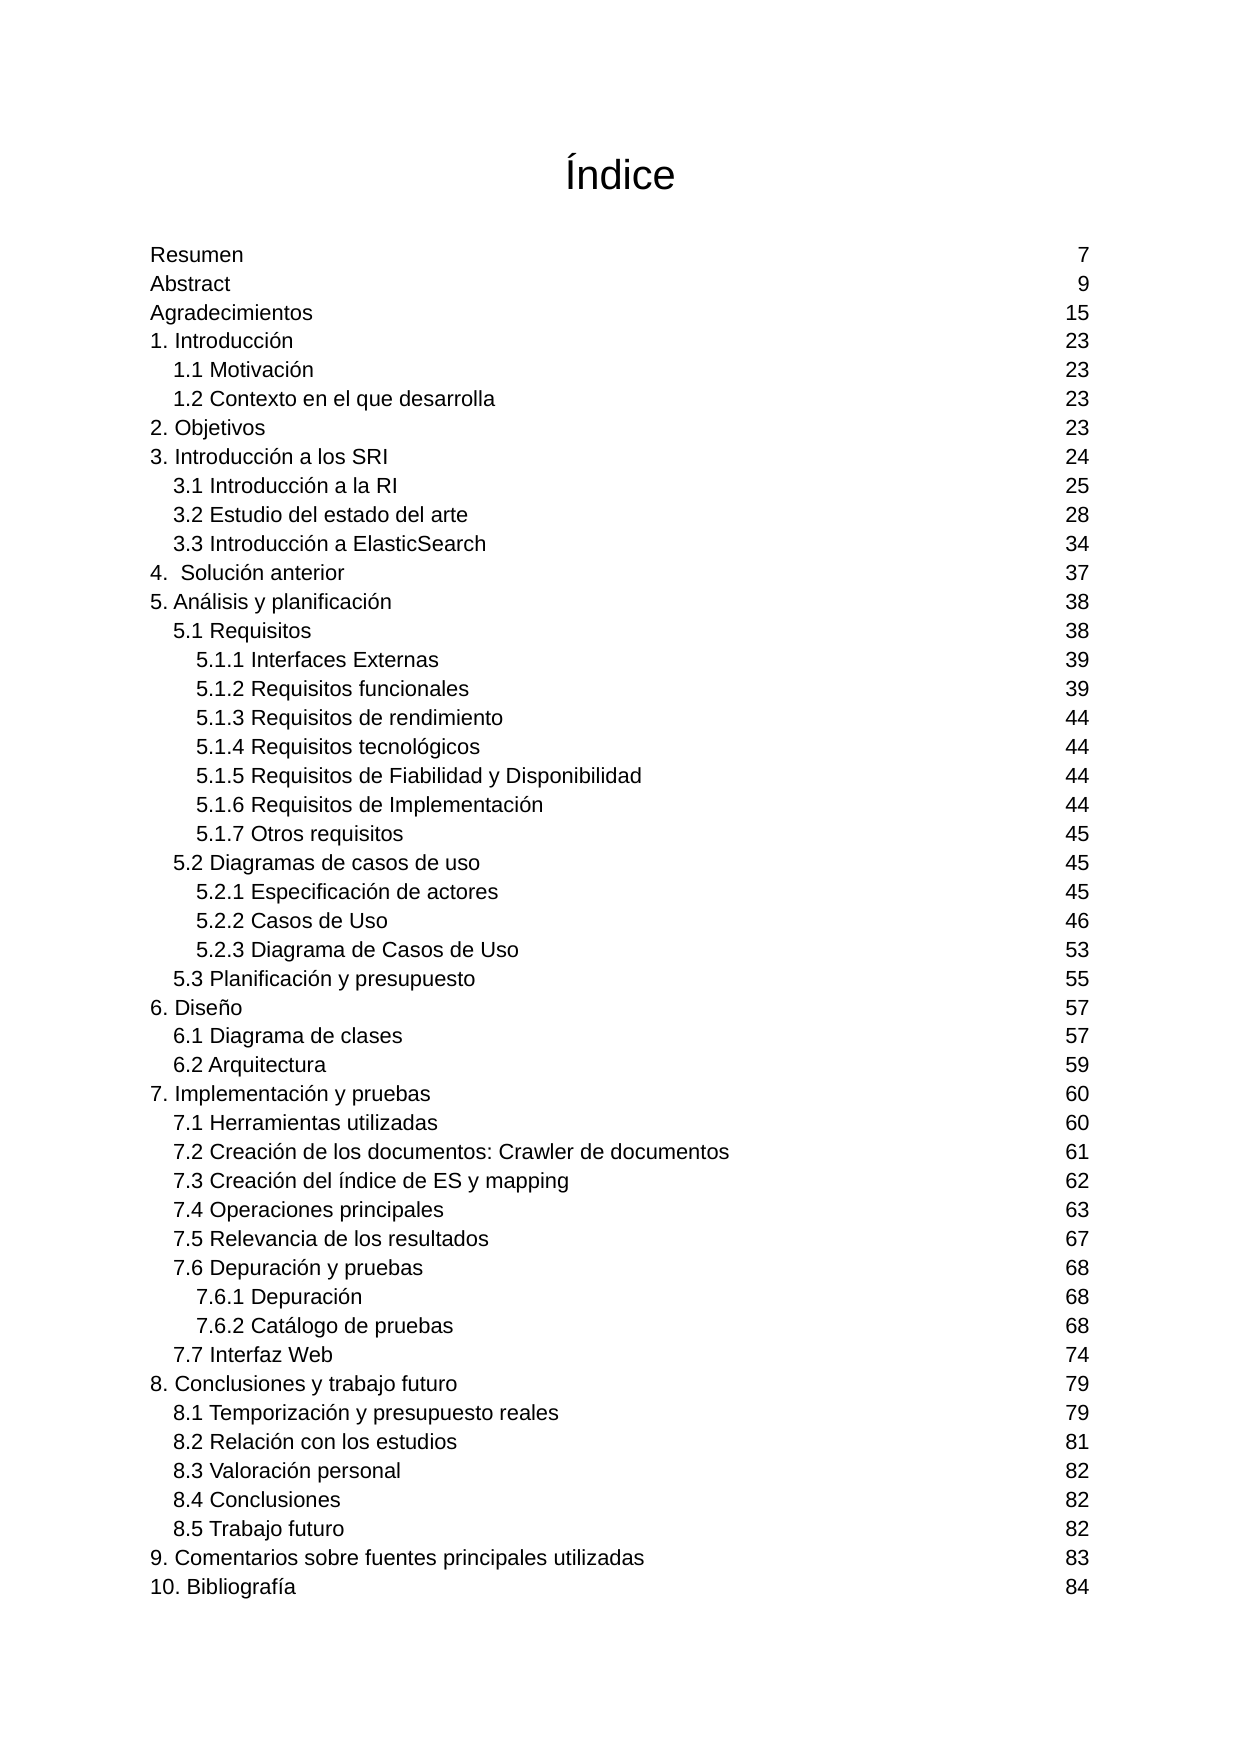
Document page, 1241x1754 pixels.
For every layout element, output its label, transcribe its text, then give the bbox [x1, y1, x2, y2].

text 7.6 Depuración y pruebas 68 [173, 1255, 1090, 1280]
text 7. Implementación y pruebas 60 [150, 1081, 1090, 1107]
text 5.1.7 Otros requisitos 45 [196, 821, 1090, 846]
text 7.6.2 Catálogo de pruebas 68 [196, 1313, 1090, 1338]
text 5.1.4 Requisitos tecnológicos 44 [196, 734, 1090, 759]
text 5.1.1 Interfaces Externas 39 [196, 647, 1090, 672]
text 8.4 Conclusiones 82 [173, 1487, 1090, 1512]
text 5.1.3 Requisitos de rendimiento 44 [196, 705, 1090, 730]
text 7.7 Interfaz Web 74 [173, 1342, 1090, 1367]
text 7.1 Herramientas utilizadas 60 [173, 1110, 1090, 1136]
text 3. Introducción a los SRI 24 [150, 444, 1090, 469]
text 1.1 Motivación 23 [173, 357, 1090, 383]
title Índice [150, 150, 1090, 198]
text 7.2 Creación de los documentos: Crawler de documentos 61 [173, 1139, 1090, 1164]
text 7.6.1 Depuración 68 [196, 1284, 1090, 1309]
text 7.4 Operaciones principales 63 [173, 1197, 1090, 1222]
text 5.1 Requisitos 38 [173, 618, 1090, 643]
text 6.2 Arquitectura 59 [173, 1052, 1090, 1078]
text 5.2.2 Casos de Uso 46 [196, 908, 1090, 933]
text 8.3 Valoración personal 82 [173, 1458, 1090, 1483]
text 7.3 Creación del índice de ES y mapping 62 [173, 1168, 1090, 1193]
text 3.2 Estudio del estado del arte 28 [173, 502, 1090, 527]
text 5.2 Diagramas de casos de uso 45 [173, 850, 1090, 875]
text 5.1.6 Requisitos de Implementación 44 [196, 792, 1090, 817]
text Abstract 9 [150, 271, 1090, 296]
text 4. Solución anterior 37 [150, 560, 1090, 585]
text 10. Bibliografía 84 [150, 1574, 1090, 1599]
text 5.2.3 Diagrama de Casos de Uso 53 [196, 937, 1090, 962]
text 6. Diseño 57 [150, 994, 1090, 1020]
text Agradecimientos 15 [150, 299, 1090, 325]
text 8.2 Relación con los estudios 81 [173, 1429, 1090, 1454]
text 9. Comentarios sobre fuentes principales utilizadas 83 [150, 1545, 1090, 1570]
text 7.5 Relevancia de los resultados 67 [173, 1226, 1090, 1251]
text 8.1 Temporización y presupuesto reales 79 [173, 1400, 1090, 1425]
text 1.2 Contexto en el que desarrolla 23 [173, 386, 1090, 412]
text 5. Análisis y planificación 38 [150, 589, 1090, 614]
text 8.5 Trabajo futuro 82 [173, 1516, 1090, 1541]
text Resumen 7 [150, 242, 1090, 267]
text 5.2.1 Especificación de actores 45 [196, 879, 1090, 904]
text 5.1.5 Requisitos de Fiabilidad y Disponibilidad 44 [196, 763, 1090, 788]
text 3.3 Introducción a ElasticSearch 34 [173, 531, 1090, 556]
text 6.1 Diagrama de clases 57 [173, 1023, 1090, 1049]
text 2. Objetivos 23 [150, 415, 1090, 441]
text 3.1 Introducción a la RI 25 [173, 473, 1090, 498]
text 5.1.2 Requisitos funcionales 39 [196, 676, 1090, 701]
text 8. Conclusiones y trabajo futuro 79 [150, 1371, 1090, 1396]
text 5.3 Planificación y presupuesto 55 [173, 966, 1090, 991]
text 1. Introducción 23 [150, 328, 1090, 354]
